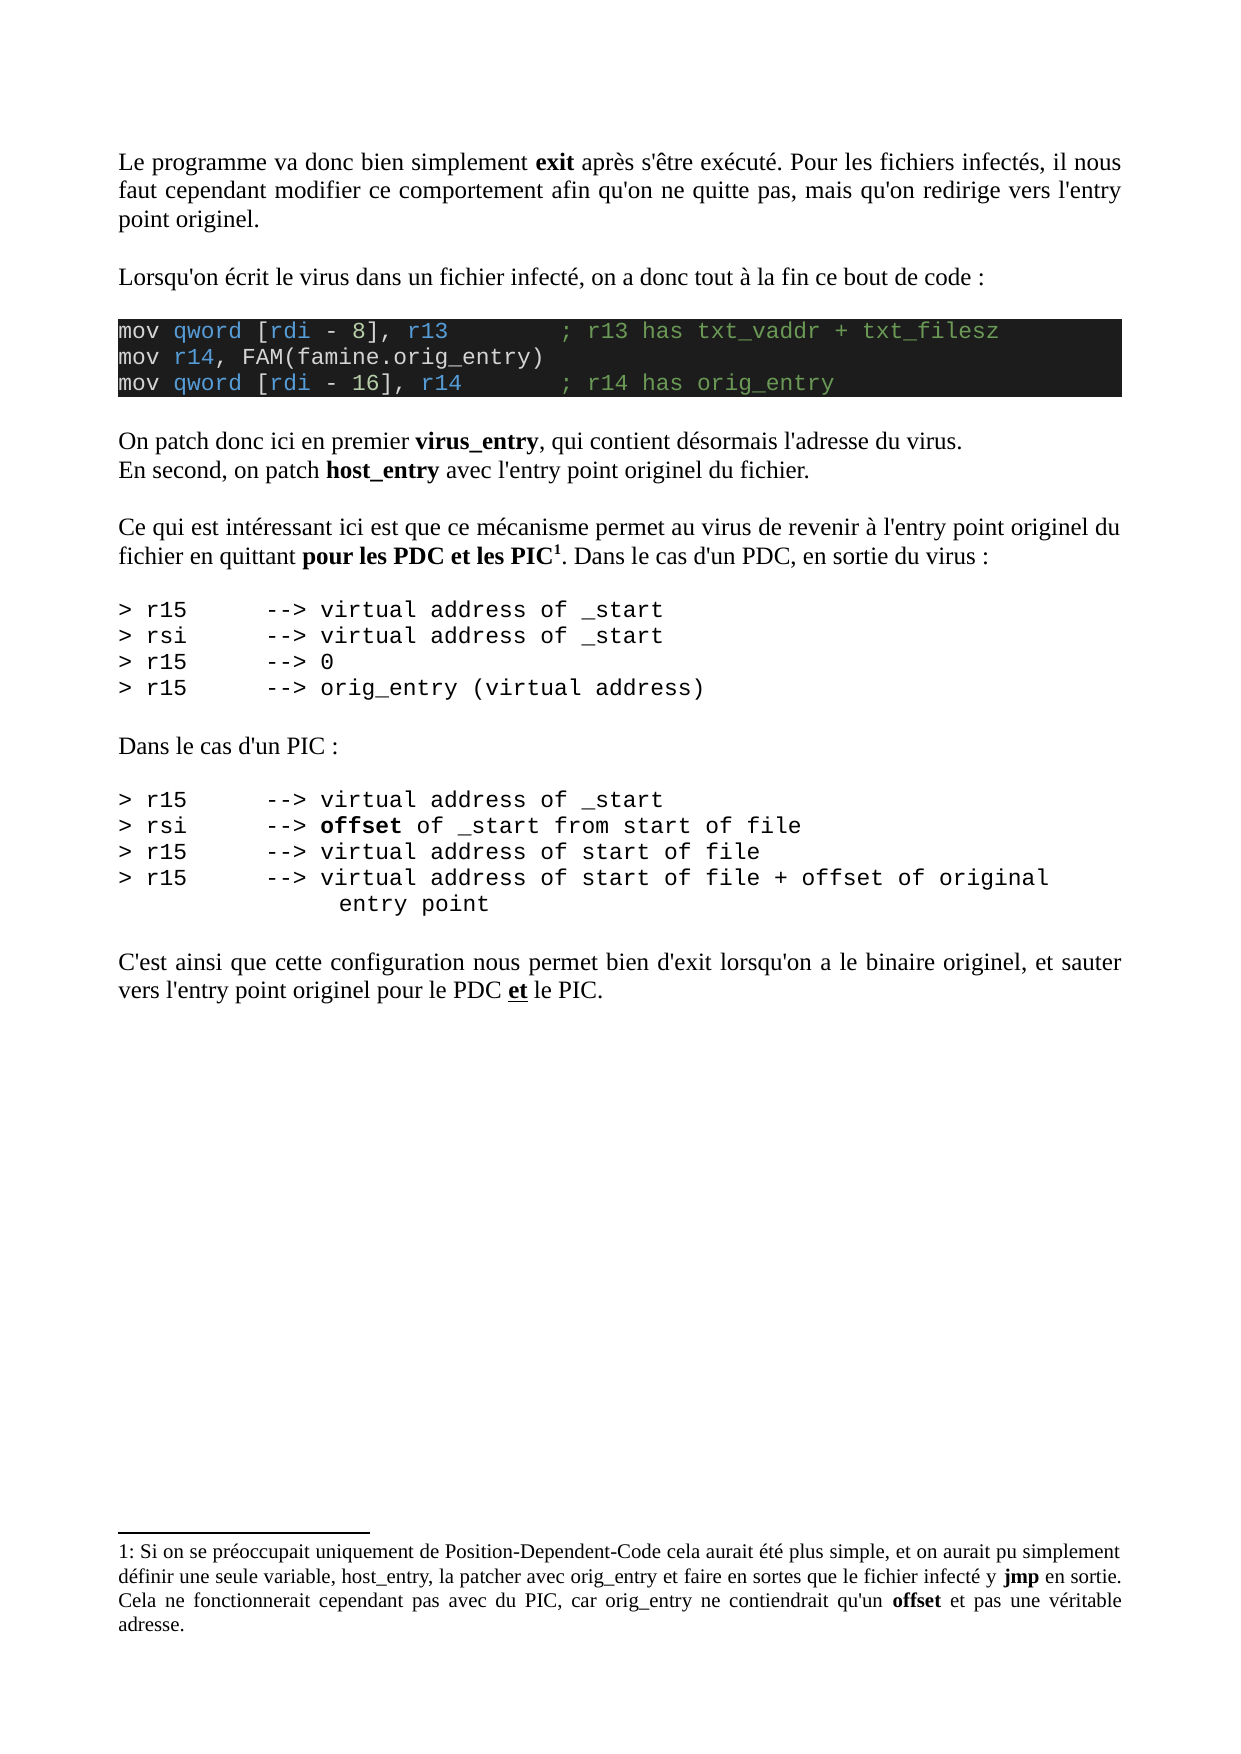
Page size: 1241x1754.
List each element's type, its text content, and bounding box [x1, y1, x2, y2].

text Lorsqu'on écrit le virus dans un fichier infecté, on a donc tout à la fin ce bout de code : [118, 262, 1122, 291]
text mov qword [rdi - 8], r13 ; r13 has txt_vaddr + txt_filesz [118, 319, 1122, 345]
text Dans le cas d'un PIC : [118, 731, 1122, 760]
text > r15 --> 0 [118, 650, 1122, 676]
text Le programme va donc bien simplement exit après s'être exécuté. Pour les fichiers infectés, il nous faut cependant modifier ce comportement afin qu'on ne quitte pas, mais qu'on redirige vers l'entry point originel. [118, 147, 1122, 233]
text > r15 --> orig_entry (virtual address) [118, 676, 1122, 702]
text > r15 --> virtual address of _start [118, 598, 1122, 624]
text C'est ainsi que cette configuration nous permet bien d'exit lorsqu'on a le binaire originel, et sauter vers l'entry point originel pour le PDC et le PIC. [118, 947, 1122, 1004]
text > r15 --> virtual address of start of file + offset of original entry point [118, 866, 1122, 918]
text mov qword [rdi - 16], r14 ; r14 has orig_entry [118, 371, 1122, 397]
text > rsi --> offset of _start from start of file [118, 814, 1122, 840]
text > rsi --> virtual address of _start [118, 624, 1122, 650]
text : Si on se préoccupait uniquement de Position-Dependent-Code cela aurait été plus simple, et on aurait pu simplement définir une seule variable, host_entry, la patcher avec orig_entry et faire en sortes que le fichier infecté y jmp en sortie. Cela ne fonctionnerait cependant pas avec du PIC, car orig_entry ne contiendrait qu'un offset et pas une véritable adresse. [118, 1539, 1122, 1636]
text > r15 --> virtual address of start of file [118, 840, 1122, 866]
text mov r14, FAM(famine.orig_entry) [118, 345, 1122, 371]
text > r15 --> virtual address of _start [118, 788, 1122, 814]
text On patch donc ici en premier virus_entry, qui contient désormais l'adresse du virus. [118, 426, 1122, 455]
text Ce qui est intéressant ici est que ce mécanisme permet au virus de revenir à l'entry point originel du fichier en quittant pour les PDC et les PIC. Dans le cas d'un PDC, en sortie du virus : [118, 512, 1122, 570]
text En second, on patch host_entry avec l'entry point originel du fichier. [118, 455, 1122, 483]
